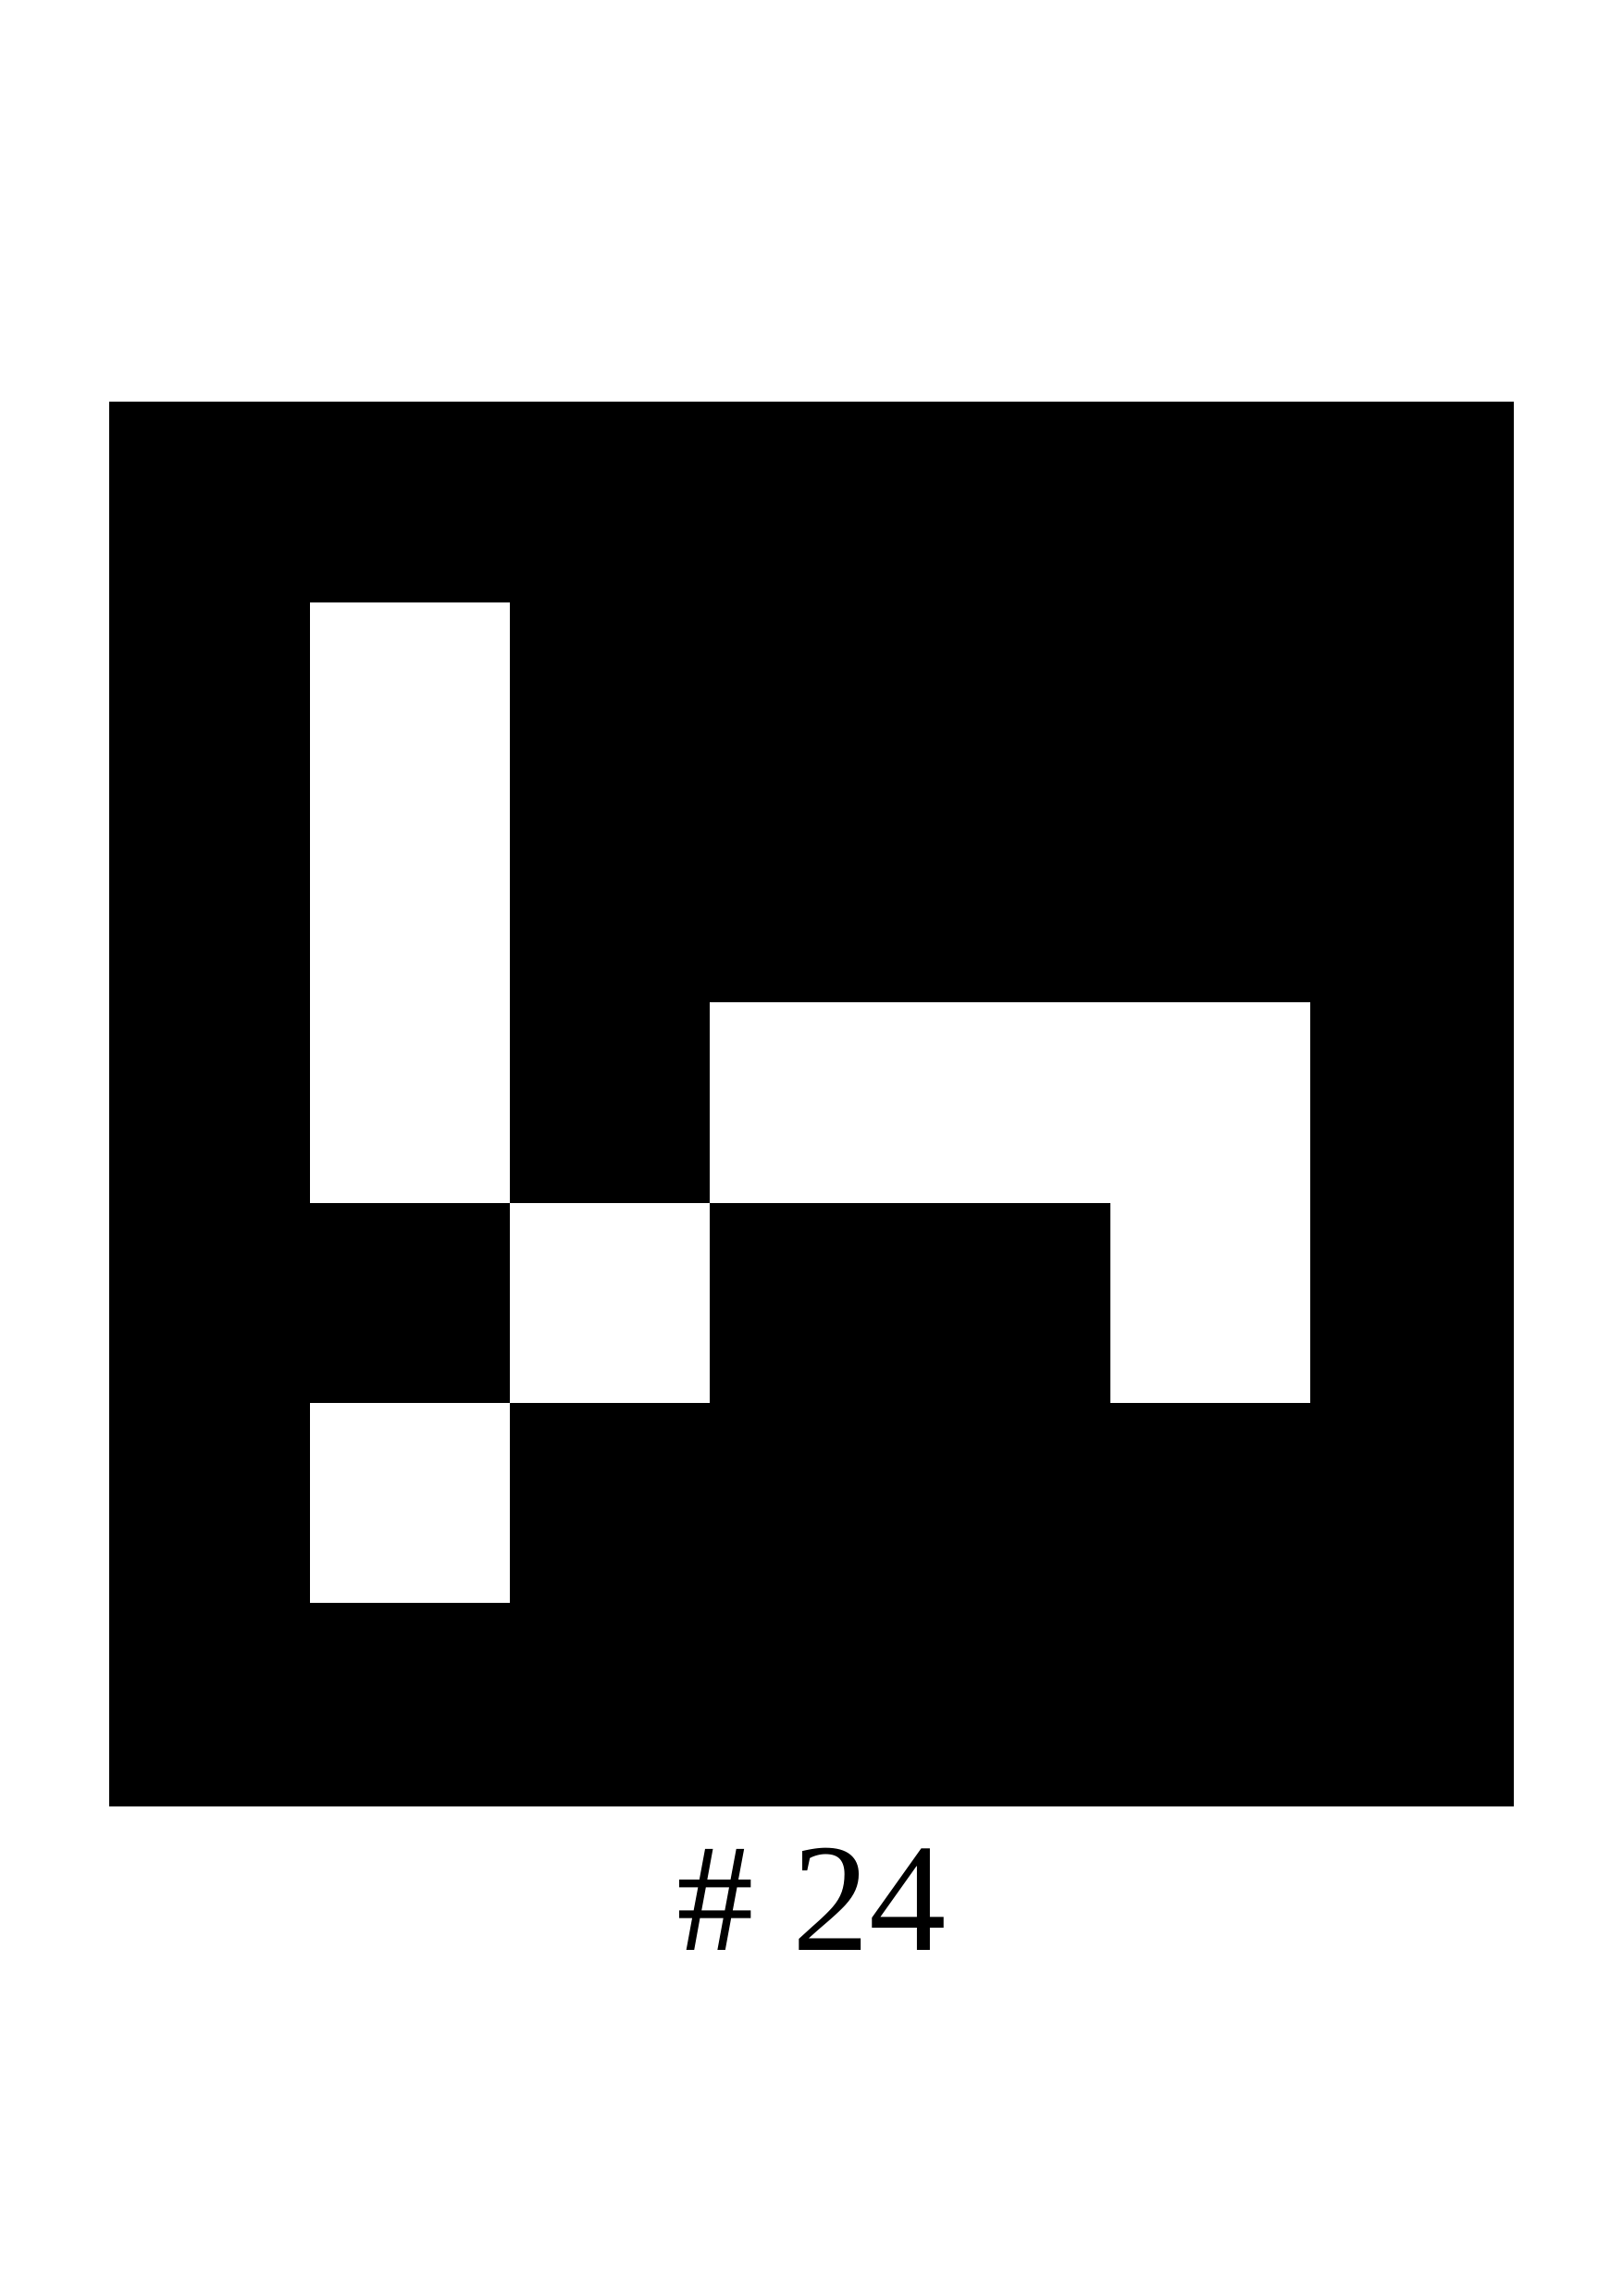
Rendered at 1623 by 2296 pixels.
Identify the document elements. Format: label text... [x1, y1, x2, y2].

picture [109, 402, 1514, 1806]
text # 24 [109, 1806, 1514, 1984]
